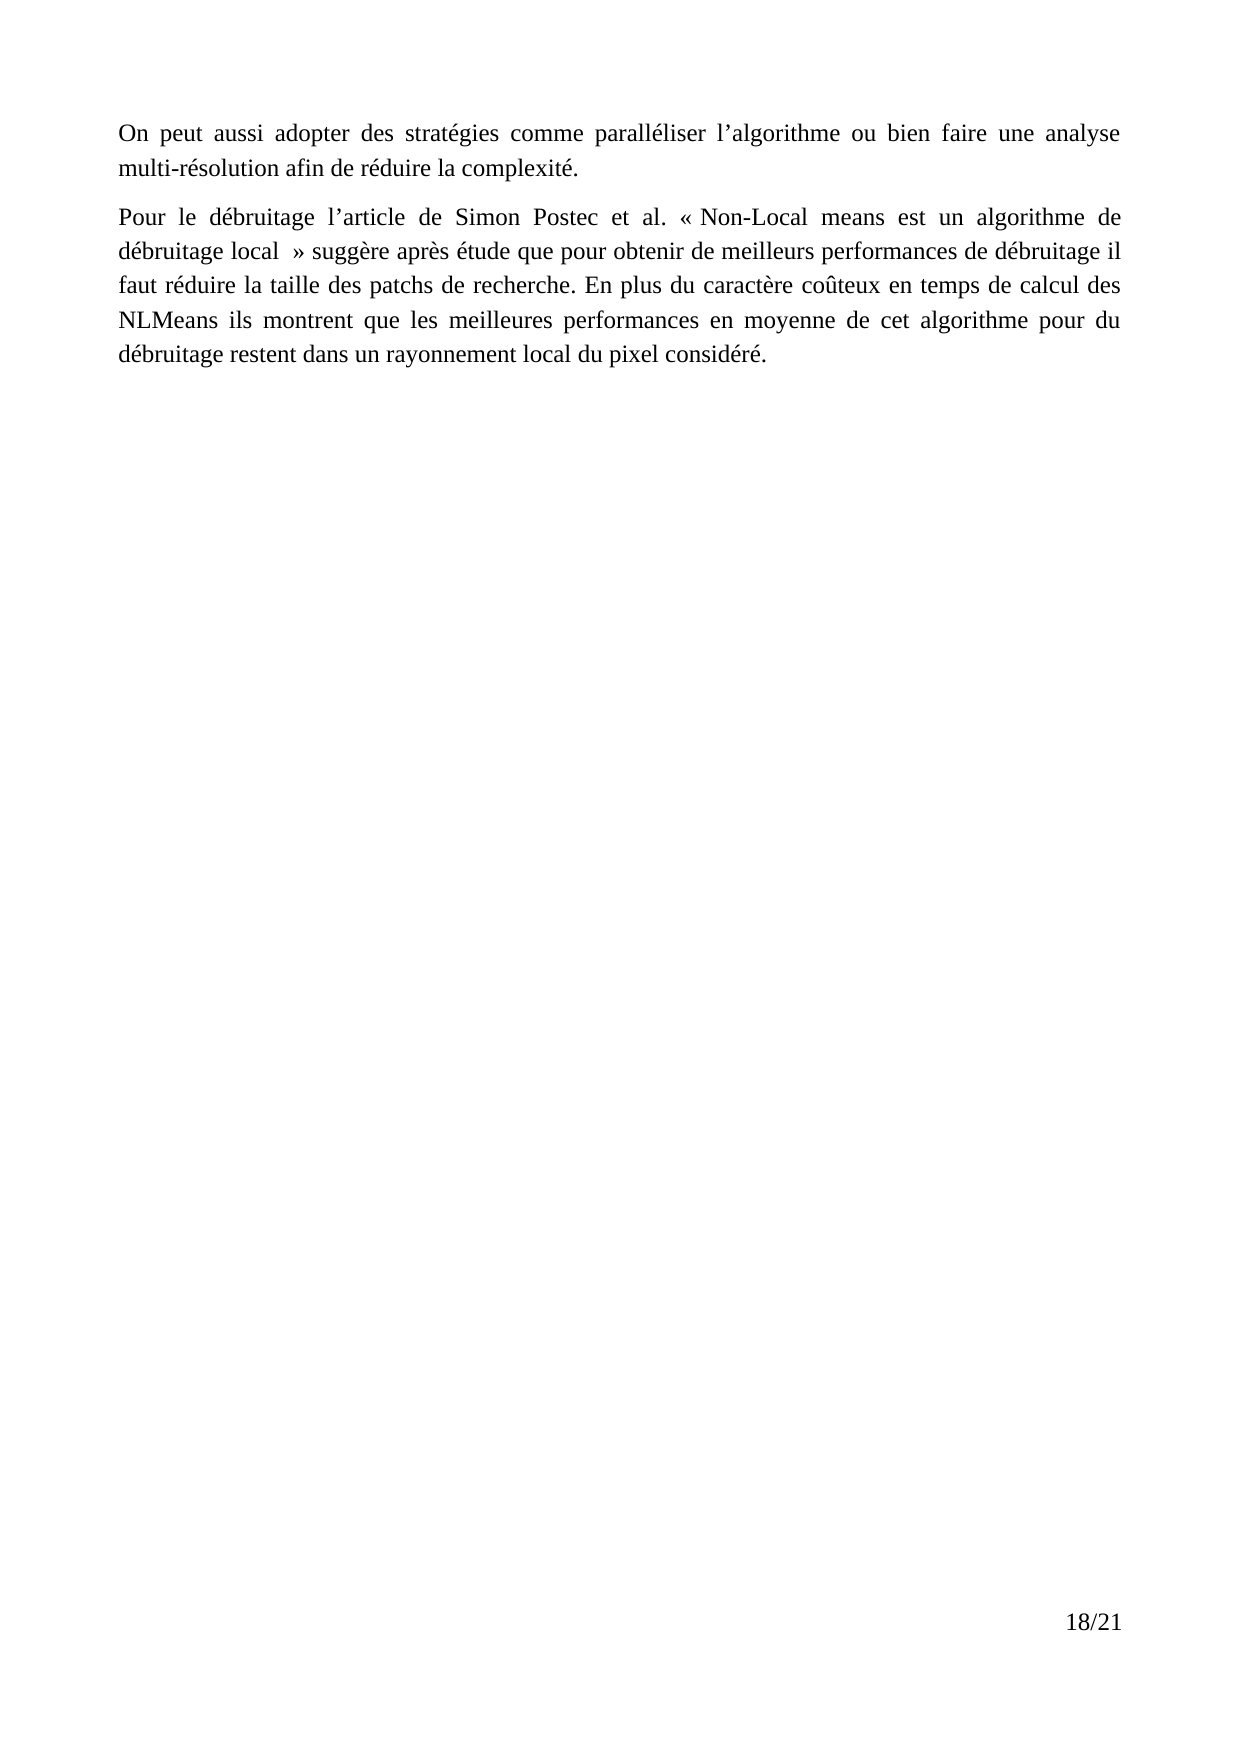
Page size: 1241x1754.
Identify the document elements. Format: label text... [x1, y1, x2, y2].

text On peut aussi adopter des stratégies comme paralléliser l’algorithme ou bien faire une analyse multi-résolution afin de réduire la complexité. [118, 118, 1122, 181]
text Pour le débruitage l’article de Simon Postec et al. « Non-Local means est un algorithme de débruitage local » suggère après étude que pour obtenir de meilleurs performances de débruitage il faut réduire la taille des patchs de recherche. En plus du caractère coûteux en temps de calcul des NLMeans ils montrent que les meilleures performances en moyenne de cet algorithme pour du débruitage restent dans un rayonnement local du pixel considéré. [118, 202, 1122, 368]
